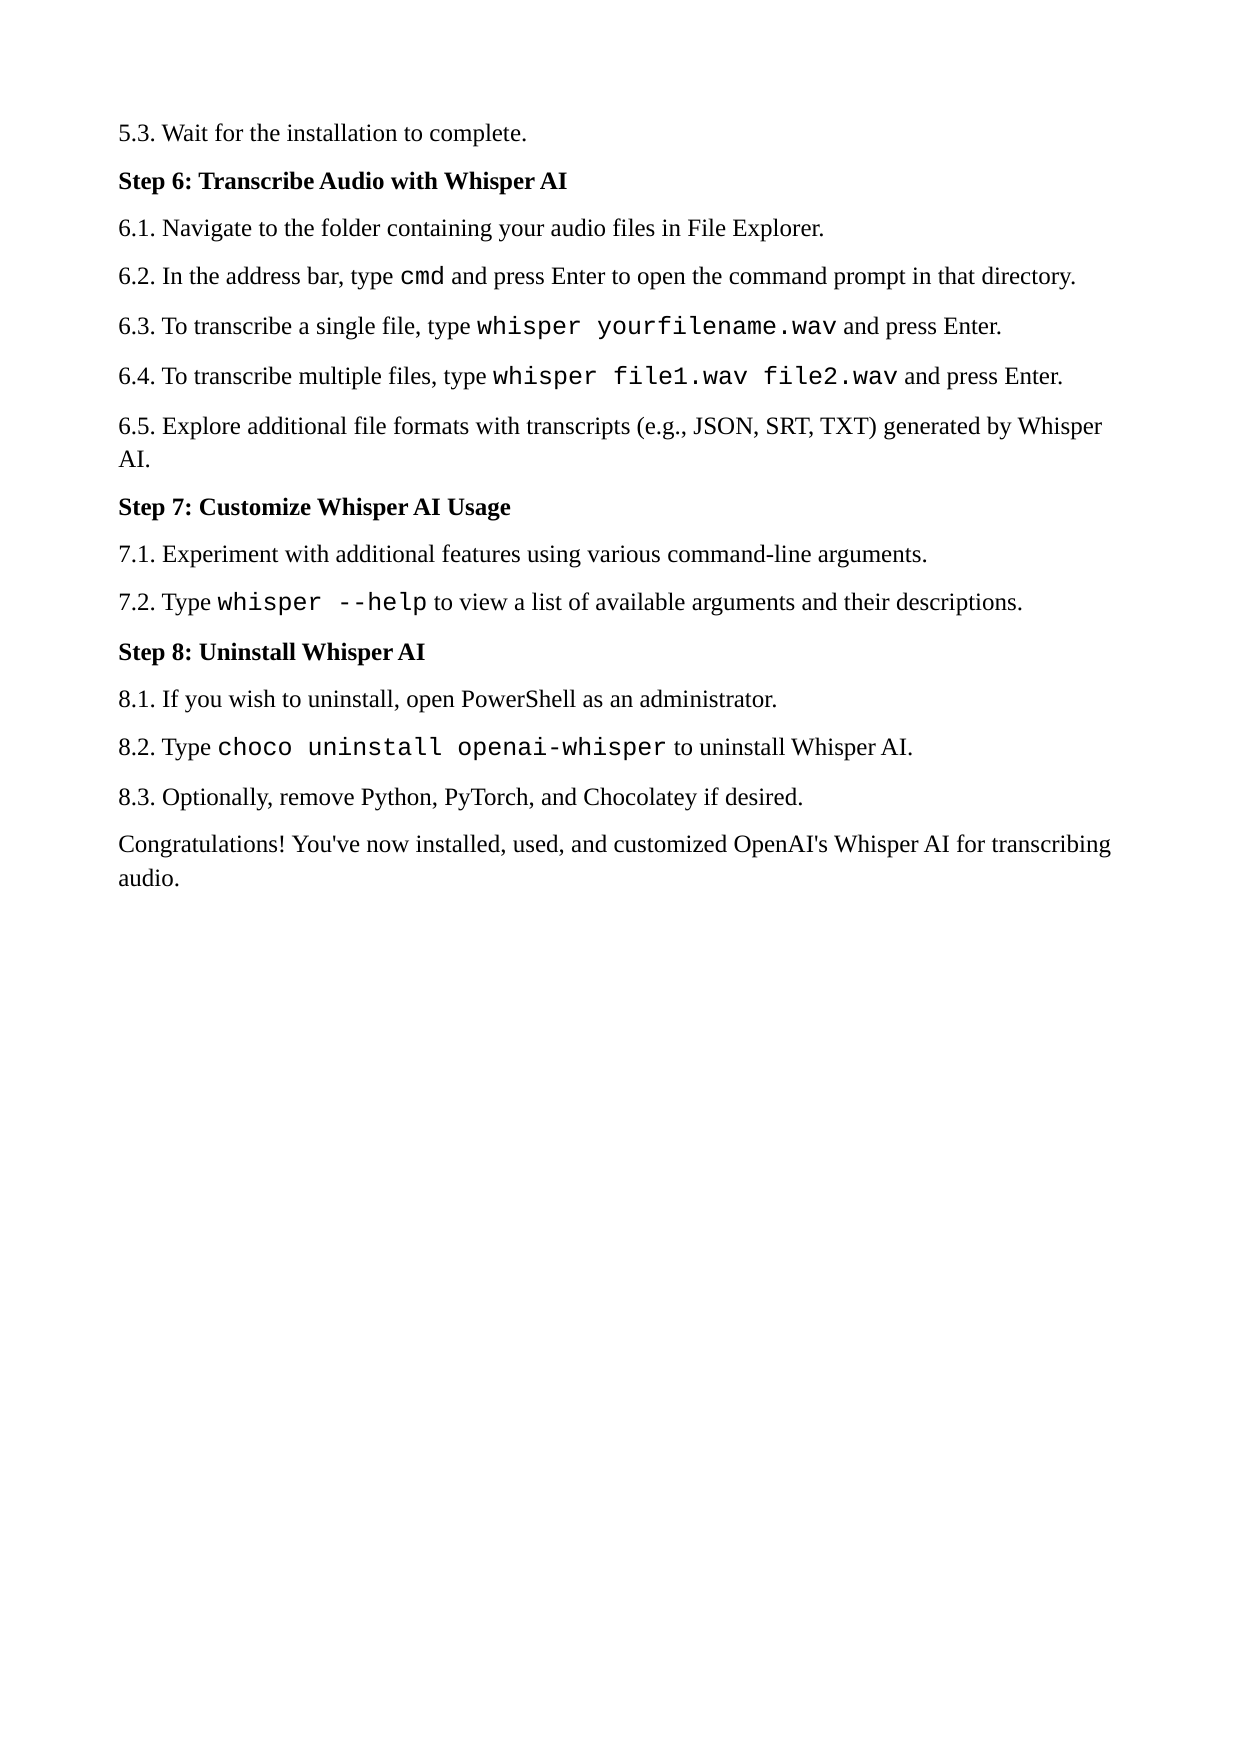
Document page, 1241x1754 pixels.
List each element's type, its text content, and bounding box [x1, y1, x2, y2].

text Step 8: Uninstall Whisper AI [118, 637, 1122, 666]
text 8.2. Type choco uninstall openai-whisper to uninstall Whisper AI. [118, 732, 1122, 763]
text 6.4. To transcribe multiple files, type whisper file1.wav file2.wav and press Enter. [118, 361, 1122, 392]
text Step 6: Transcribe Audio with Whisper AI [118, 166, 1122, 194]
text 8.1. If you wish to uninstall, open PowerShell as an administrator. [118, 684, 1122, 713]
text Step 7: Customize Whisper AI Usage [118, 492, 1122, 520]
text 6.2. In the address bar, type cmd and press Enter to open the command prompt in that directory. [118, 261, 1122, 292]
text 7.2. Type whisper --help to view a list of available arguments and their descriptions. [118, 587, 1122, 618]
text 8.3. Optionally, remove Python, PyTorch, and Chocolatey if desired. [118, 782, 1122, 811]
text 6.5. Explore additional file formats with transcripts (e.g., JSON, SRT, TXT) generated by Whisper AI. [118, 411, 1122, 473]
text 6.1. Navigate to the folder containing your audio files in File Explorer. [118, 213, 1122, 242]
text Congratulations! You've now installed, used, and customized OpenAI's Whisper AI for transcribing audio. [118, 829, 1122, 891]
text 7.1. Experiment with additional features using various command-line arguments. [118, 539, 1122, 568]
text 5.3. Wait for the installation to complete. [118, 118, 1122, 147]
text 6.3. To transcribe a single file, type whisper yourfilename.wav and press Enter. [118, 311, 1122, 342]
